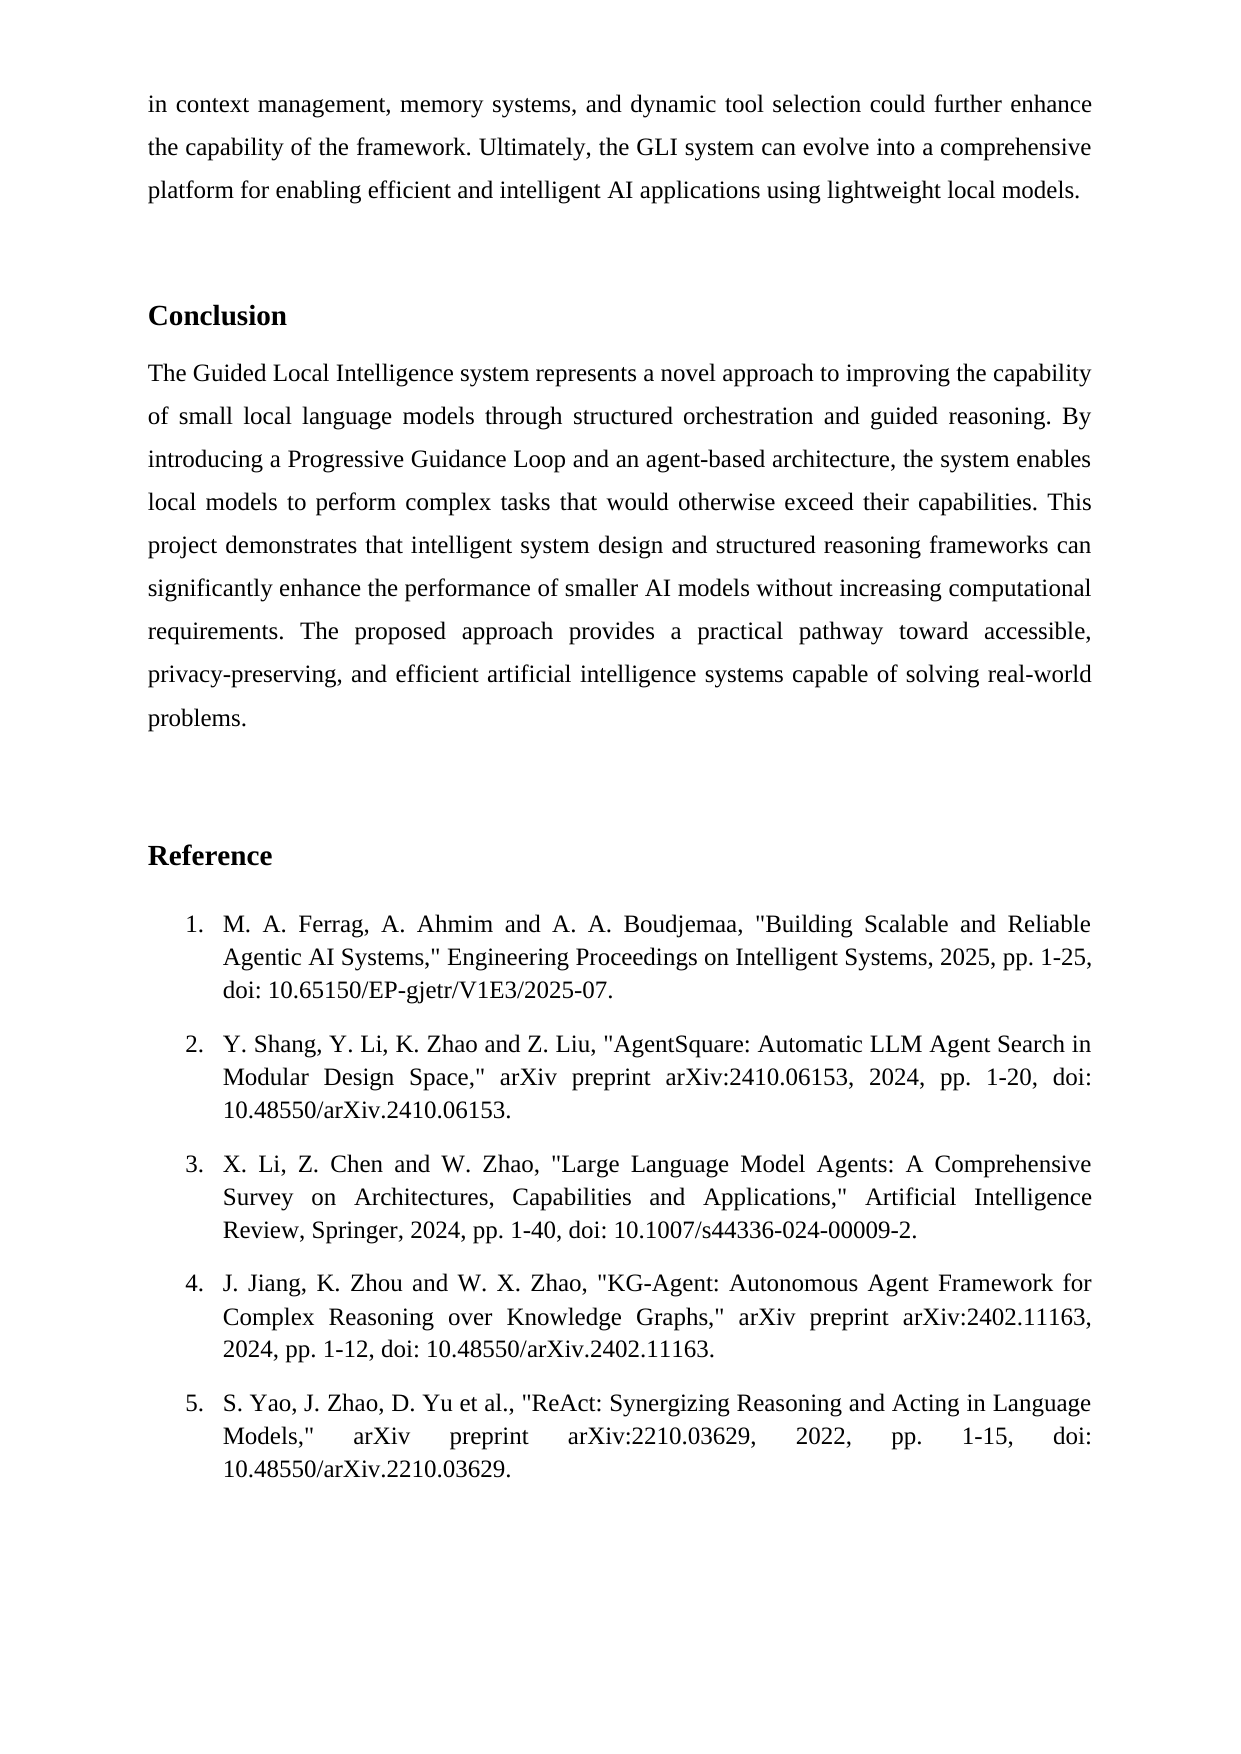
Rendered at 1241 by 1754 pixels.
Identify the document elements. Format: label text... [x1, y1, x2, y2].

list Y. Shang, Y. Li, K. Zhao and Z. Liu, "AgentSquare: Automatic LLM Agent Search in Modular Design Space," arXiv preprint arXiv:2410.06153, 2024, pp. 1-20, doi: 10.48550/arXiv.2410.06153. [185, 1029, 1093, 1123]
text Reference [148, 838, 1093, 871]
list S. Yao, J. Zhao, D. Yu et al., "ReAct: Synergizing Reasoning and Acting in Language Models," arXiv preprint arXiv:2210.03629, 2022, pp. 1-15, doi: 10.48550/arXiv.2210.03629. [185, 1388, 1093, 1483]
list J. Jiang, K. Zhou and W. X. Zhao, "KG-Agent: Autonomous Agent Framework for Complex Reasoning over Knowledge Graphs," arXiv preprint arXiv:2402.11163, 2024, pp. 1-12, doi: 10.48550/arXiv.2402.11163. [185, 1268, 1093, 1363]
text in context management, memory systems, and dynamic tool selection could further enhance the capability of the framework. Ultimately, the GLI system can evolve into a comprehensive platform for enabling efficient and intelligent AI applications using lightweight local models. [148, 89, 1093, 204]
text Conclusion [148, 298, 1093, 332]
text The Guided Local Intelligence system represents a novel approach to improving the capability of small local language models through structured orchestration and guided reasoning. By introducing a Progressive Guidance Loop and an agent-based architecture, the system enables local models to perform complex tasks that would otherwise exceed their capabilities. This project demonstrates that intelligent system design and structured reasoning frameworks can significantly enhance the performance of smaller AI models without increasing computational requirements. The proposed approach provides a practical pathway toward accessible, privacy-preserving, and efficient artificial intelligence systems capable of solving real-world problems. [148, 358, 1093, 731]
list M. A. Ferrag, A. Ahmim and A. A. Boudjemaa, "Building Scalable and Reliable Agentic AI Systems," Engineering Proceedings on Intelligent Systems, 2025, pp. 1-25, doi: 10.65150/EP-gjetr/V1E3/2025-07. [185, 909, 1093, 1004]
list X. Li, Z. Chen and W. Zhao, "Large Language Model Agents: A Comprehensive Survey on Architectures, Capabilities and Applications," Artificial Intelligence Review, Springer, 2024, pp. 1-40, doi: 10.1007/s44336-024-00009-2. [185, 1149, 1093, 1243]
